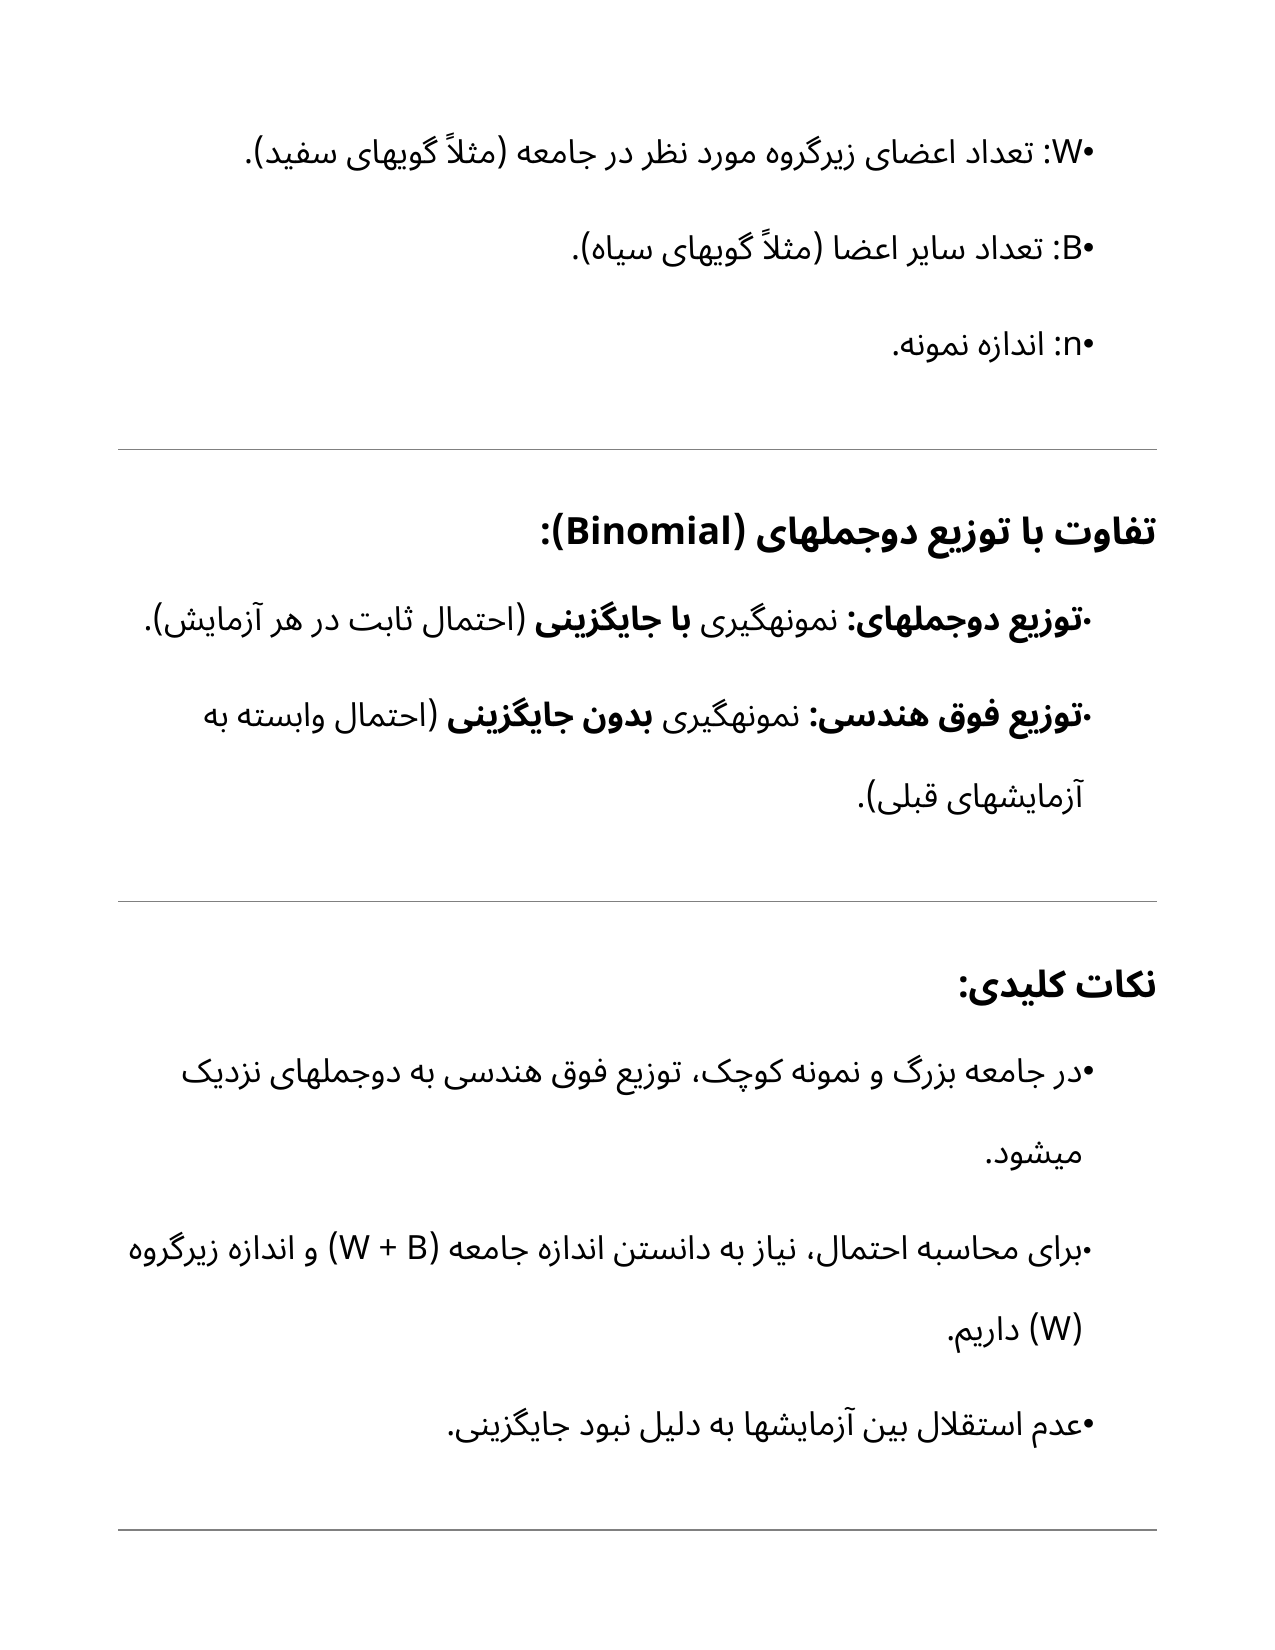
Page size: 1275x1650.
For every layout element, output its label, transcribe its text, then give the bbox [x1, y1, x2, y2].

list توزیع دوجملهای: نمونهگیری با جایگزینی (احتمال ثابت در هر آزمایش). [118, 585, 1112, 655]
list توزیع فوق هندسی: نمونهگیری بدون جایگزینی (احتمال وابسته به آزمایشهای قبلی). [118, 680, 1112, 832]
list W: تعداد اعضای زیرگروه مورد نظر در جامعه (مثلاً گویهای سفید). [118, 118, 1112, 188]
subtitle نکات کلیدی: [118, 945, 1157, 1024]
list برای محاسبه احتمال، نیاز به دانستن اندازه جامعه (W + B) و اندازه زیرگروه (W) داریم. [118, 1213, 1112, 1365]
list n: اندازه نمونه. [118, 309, 1112, 379]
subtitle تفاوت با توزیع دوجملهای (Binomial): [118, 493, 1157, 572]
list B: تعداد سایر اعضا (مثلاً گویهای سیاه). [118, 214, 1112, 284]
list عدم استقلال بین آزمایشها به دلیل نبود جایگزینی. [118, 1390, 1112, 1460]
list در جامعه بزرگ و نمونه کوچک، توزیع فوق هندسی به دوجملهای نزدیک میشود. [118, 1037, 1112, 1188]
